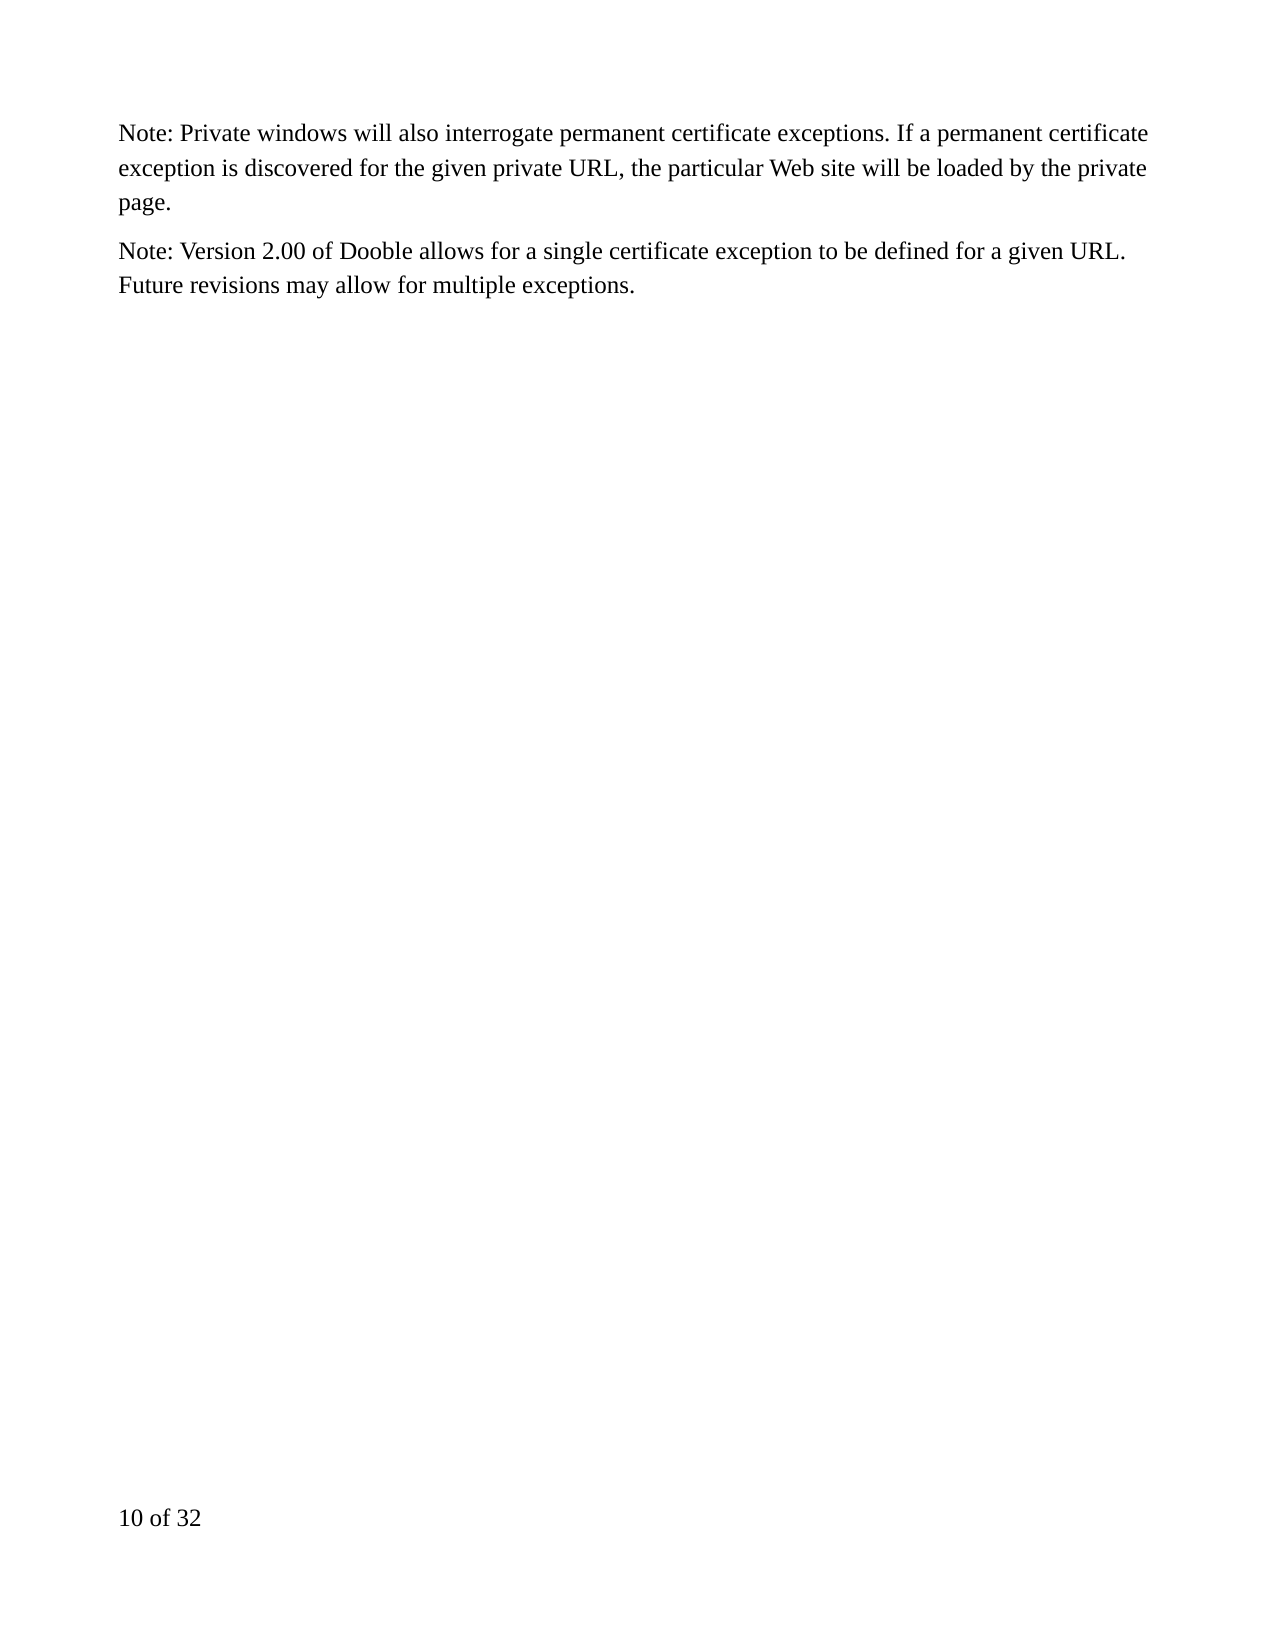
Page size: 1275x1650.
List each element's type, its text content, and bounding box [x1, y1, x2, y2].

text Note: Version 2.00 of Dooble allows for a single certificate exception to be defined for a given URL. Future revisions may allow for multiple exceptions. [118, 236, 1157, 299]
text Note: Private windows will also interrogate permanent certificate exceptions. If a permanent certificate exception is discovered for the given private URL, the particular Web site will be loaded by the private page. [118, 118, 1157, 216]
